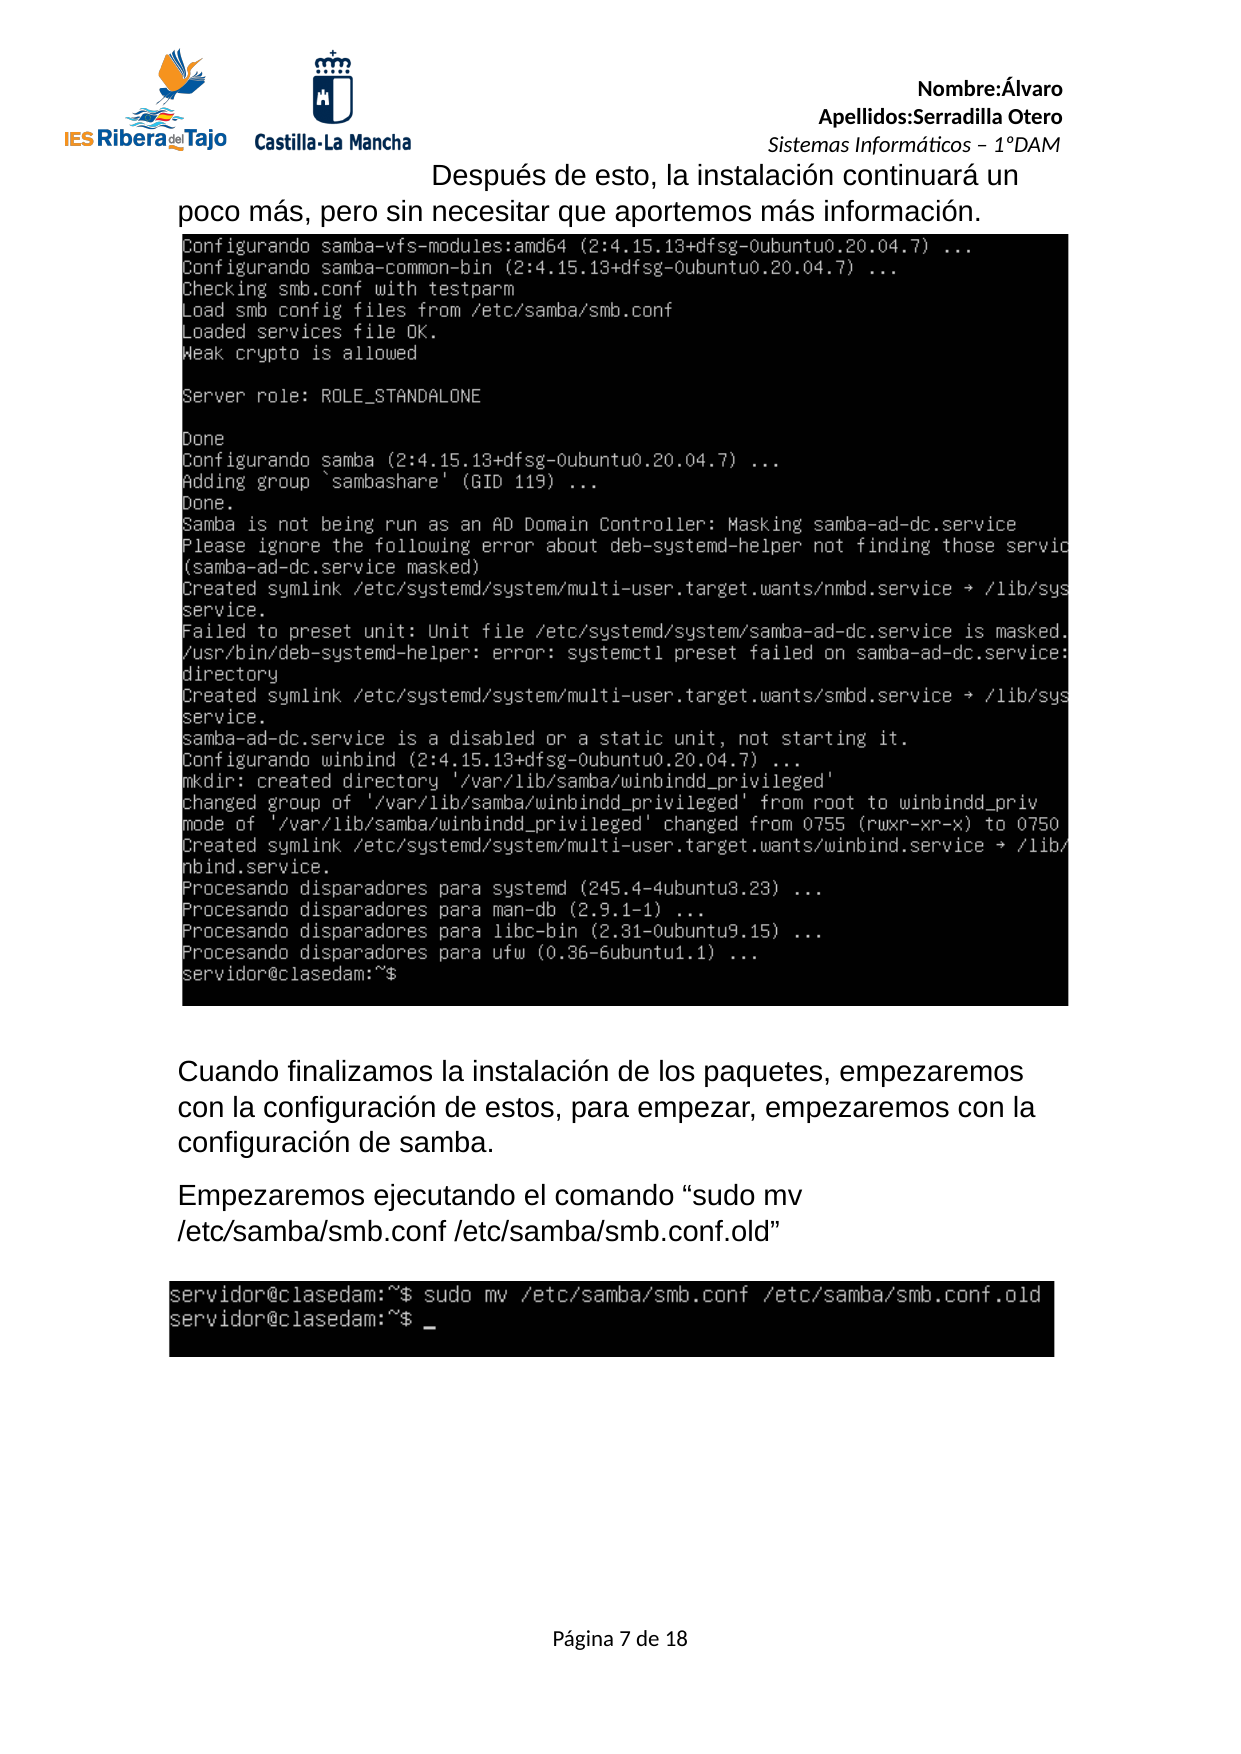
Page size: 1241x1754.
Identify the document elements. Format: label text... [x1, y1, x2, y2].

text Después de esto, la instalación continuará un poco más, pero sin necesitar que aportemos más información. [177, 158, 1063, 227]
text Cuando finalizamos la instalación de los paquetes, empezaremos con la configuración de estos, para empezar, empezaremos con la configuración de samba. [177, 1054, 1063, 1159]
text Empezaremos ejecutando el comando “sudo mv /etc/samba/smb.conf /etc/samba/smb.conf.old” [177, 1178, 1063, 1247]
